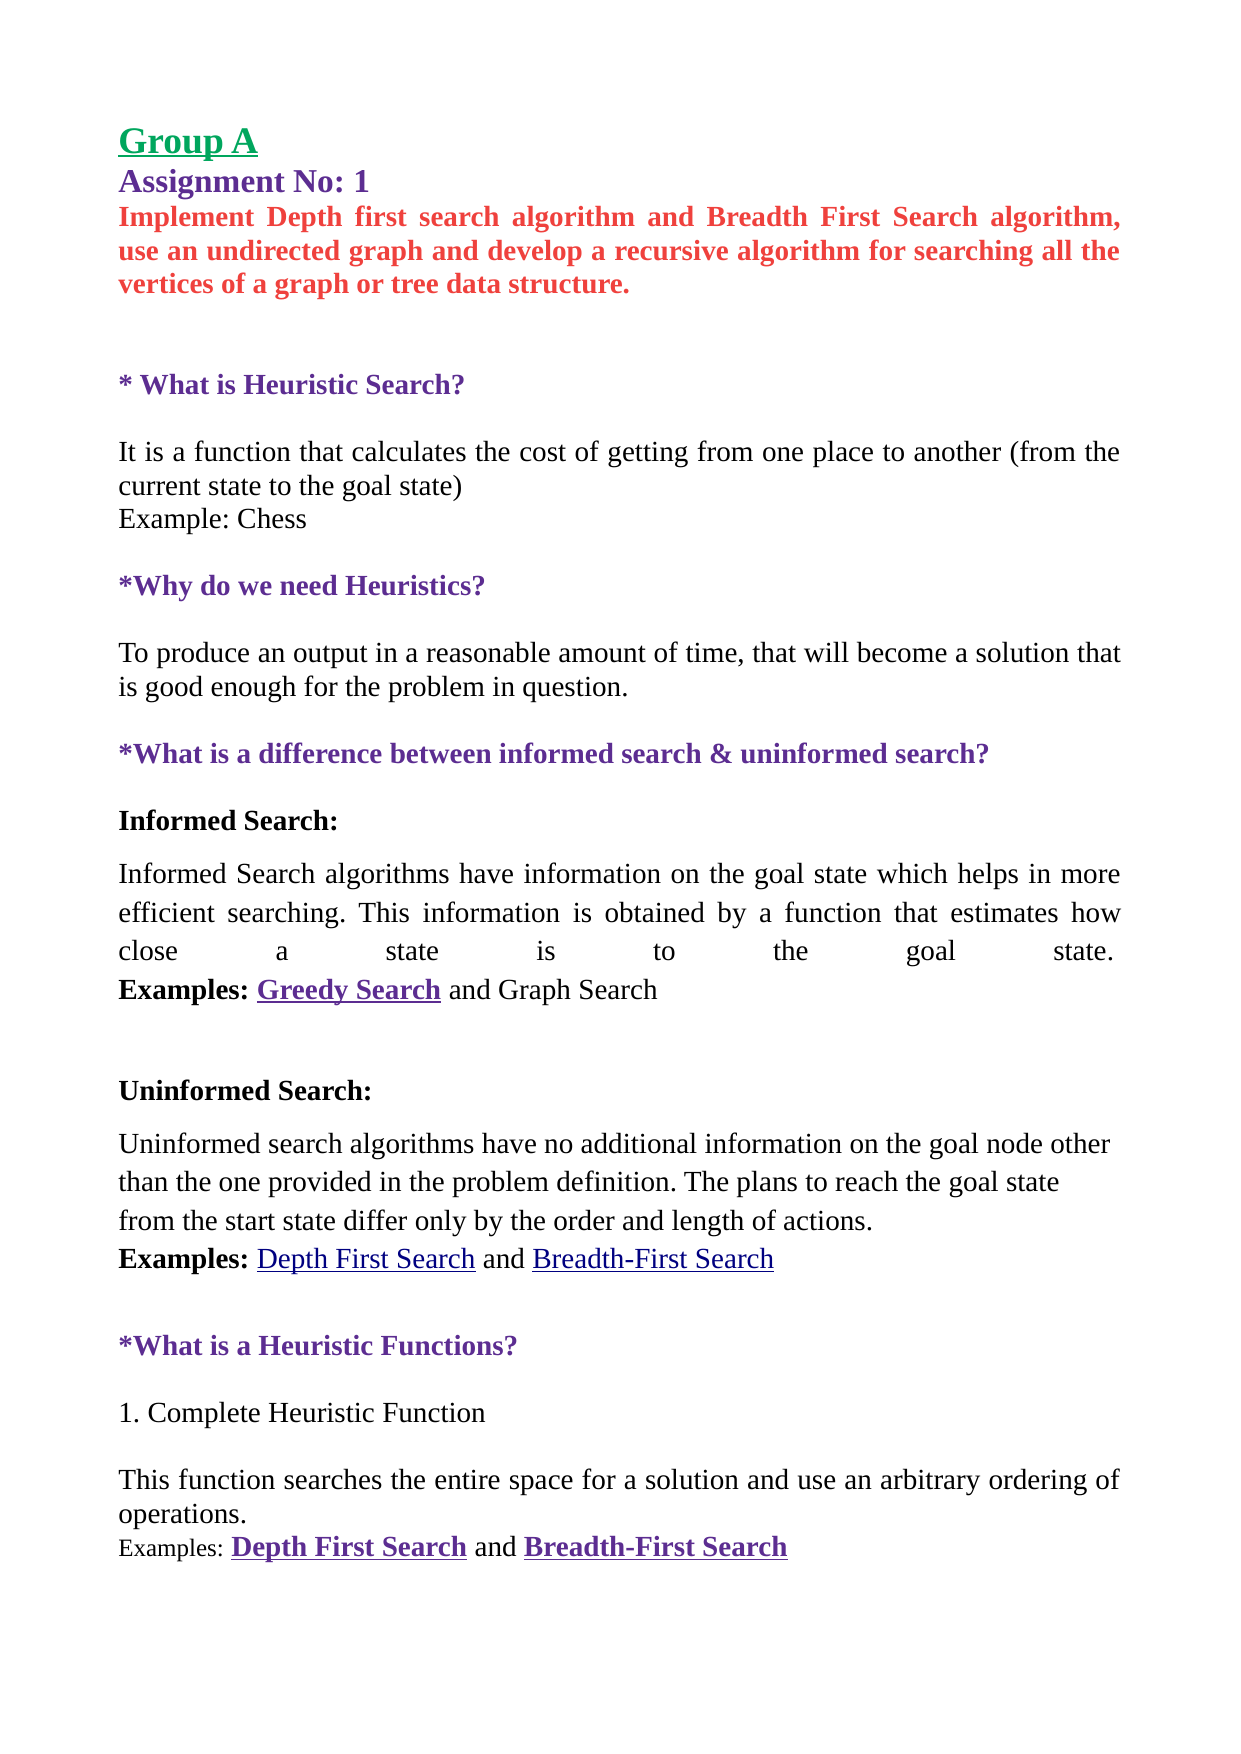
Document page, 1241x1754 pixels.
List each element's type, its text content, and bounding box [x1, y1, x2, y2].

text *What is a difference between informed search & uninformed search? [118, 736, 1122, 770]
text *Why do we need Heuristics? [118, 568, 1122, 602]
text *What is a Heuristic Functions? [118, 1328, 1122, 1362]
text It is a function that calculates the cost of getting from one place to another (from the current state to the goal state) [118, 434, 1122, 501]
text Assignment No: 1 [118, 161, 1122, 199]
text Group A [118, 118, 1122, 161]
text 1. Complete Heuristic Function [118, 1395, 1122, 1429]
text Informed Search algorithms have information on the goal state which helps in more efficient searching. This information is obtained by a function that estimates how close a state is to the goal state. Examples: Greedy Search and Graph Search [118, 856, 1122, 1006]
text To produce an output in a reasonable amount of time, that will become a solution that is good enough for the problem in question. [118, 636, 1122, 703]
text Uninformed Search: [118, 1073, 1122, 1106]
text Implement Depth first search algorithm and Breadth First Search algorithm, use an undirected graph and develop a recursive algorithm for searching all the vertices of a graph or tree data structure. [118, 199, 1122, 300]
text Example: Chess [118, 501, 1122, 535]
text Informed Search: [118, 803, 1122, 837]
text Examples: Depth First Search and Breadth-First Search [118, 1529, 1122, 1563]
text This function searches the entire space for a solution and use an arbitrary ordering of operations. [118, 1462, 1122, 1529]
text * What is Heuristic Search? [118, 367, 1122, 401]
text Uninformed search algorithms have no additional information on the goal node other than the one provided in the problem definition. The plans to reach the goal state from the start state differ only by the order and length of actions. Examples: Depth First Search and Breadth-First Search [118, 1126, 1122, 1275]
